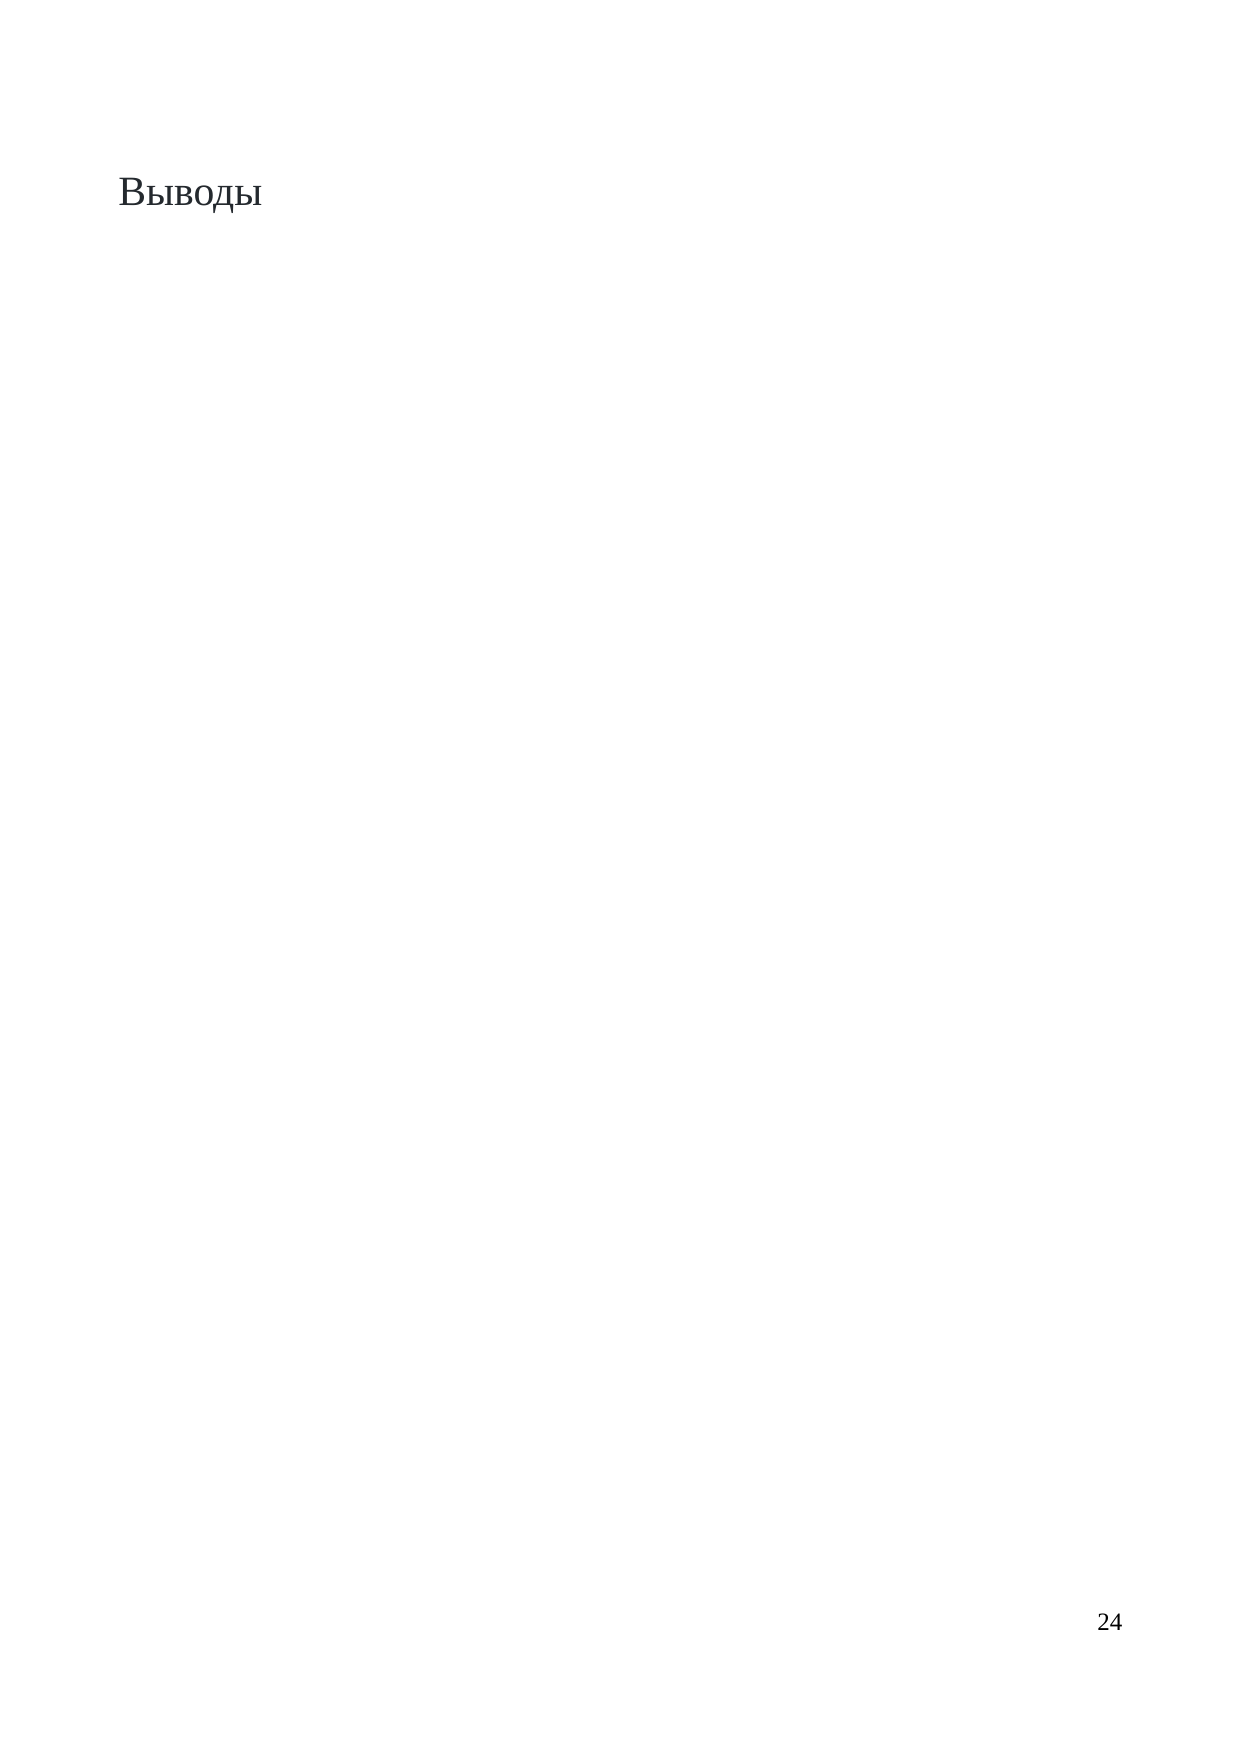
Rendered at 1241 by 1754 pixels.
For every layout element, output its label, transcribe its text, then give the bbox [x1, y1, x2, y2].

text Выводы [118, 166, 1122, 214]
